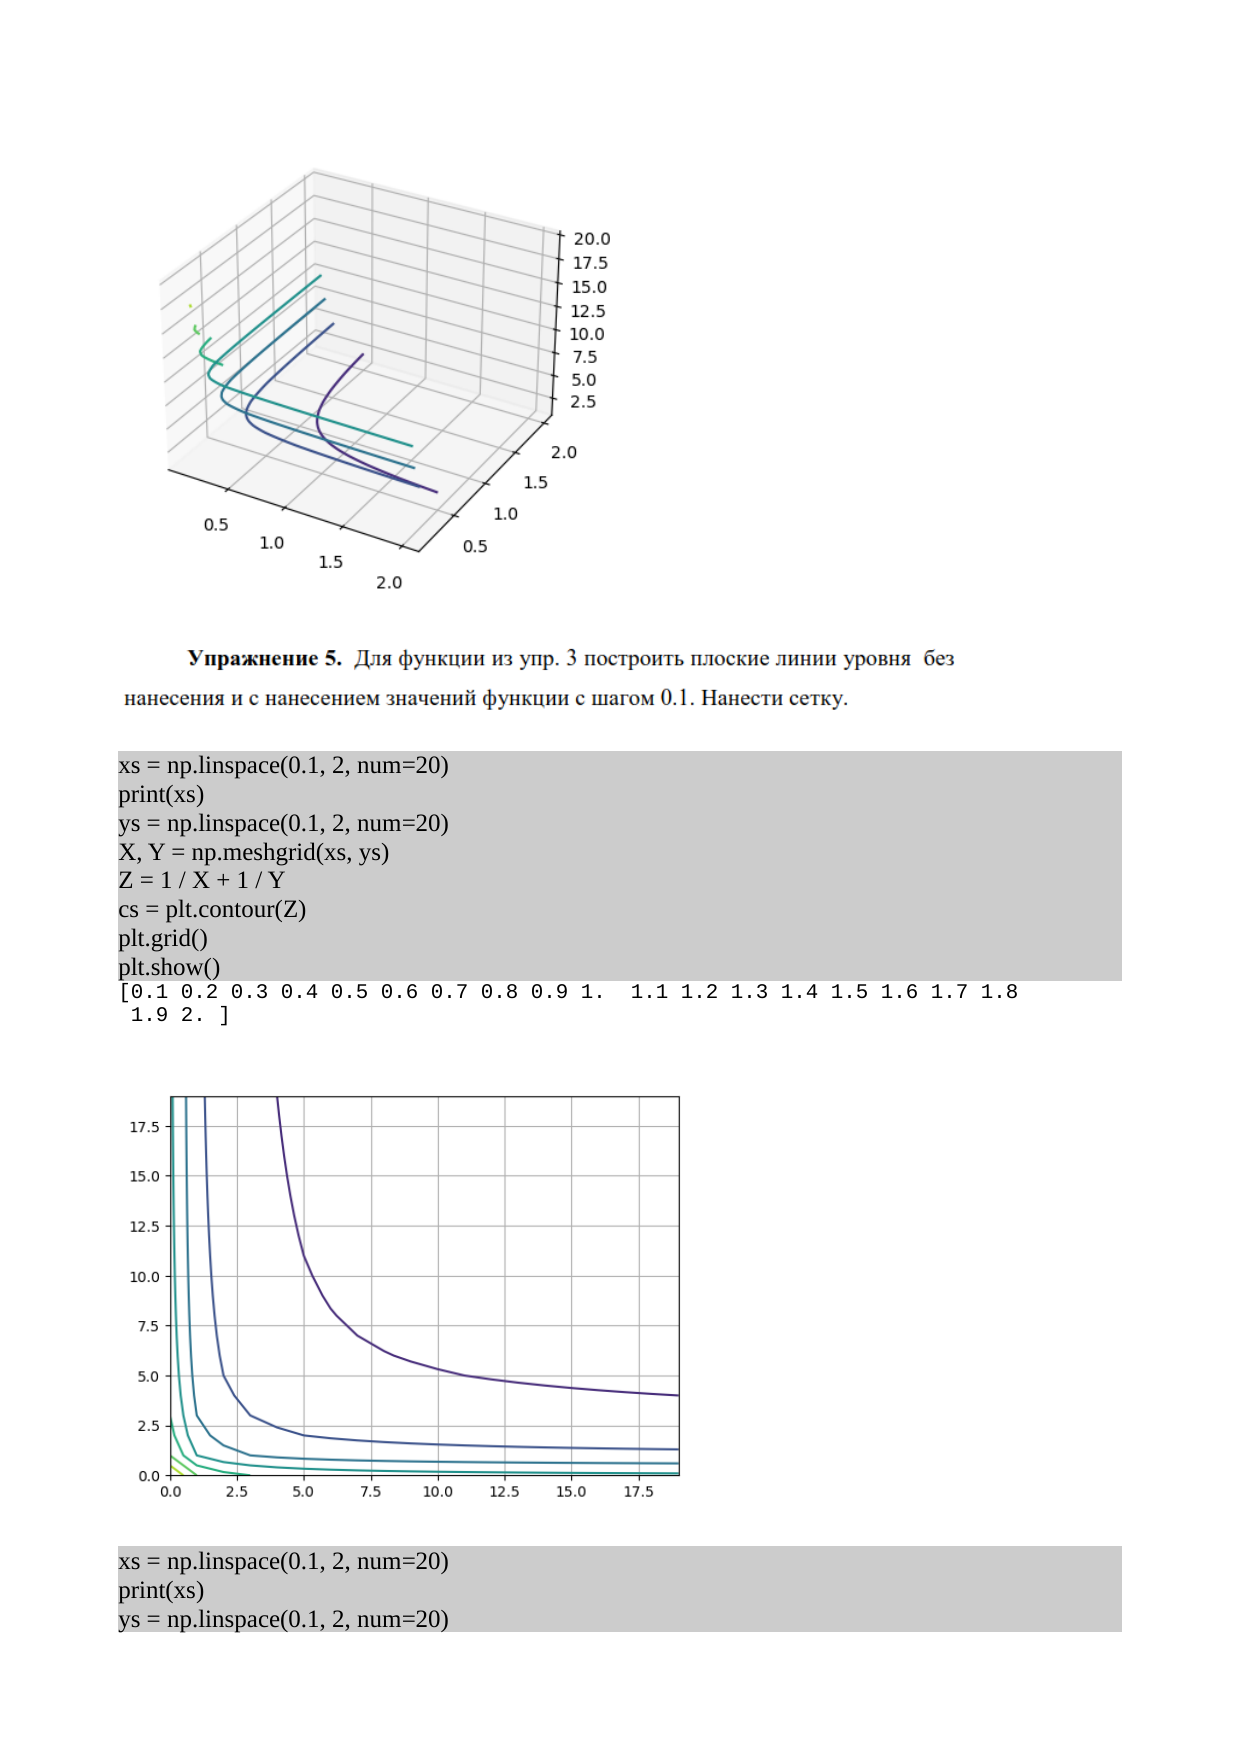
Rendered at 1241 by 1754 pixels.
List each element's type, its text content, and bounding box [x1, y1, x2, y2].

text 1.9 2. ] [118, 1004, 1122, 1028]
text plt.show() [118, 952, 1122, 981]
text print(xs) [118, 779, 1122, 808]
text xs = np.linspace(0.1, 2, num=20) [118, 1546, 1122, 1575]
text print(xs) [118, 1575, 1122, 1604]
picture [123, 123, 622, 603]
text X, Y = np.meshgrid(xs, ys) [118, 837, 1122, 866]
text ys = np.linspace(0.1, 2, num=20) [118, 808, 1122, 837]
text xs = np.linspace(0.1, 2, num=20) [118, 751, 1122, 779]
text cs = plt.contour(Z) [118, 894, 1122, 923]
text [0.1 0.2 0.3 0.4 0.5 0.6 0.7 0.8 0.9 1. 1.1 1.2 1.3 1.4 1.5 1.6 1.7 1.8 [118, 981, 1122, 1004]
text plt.grid() [118, 923, 1122, 952]
text Z = 1 / X + 1 / Y [118, 866, 1122, 894]
picture [117, 635, 962, 718]
picture [118, 1086, 688, 1510]
text ys = np.linspace(0.1, 2, num=20) [118, 1604, 1122, 1632]
